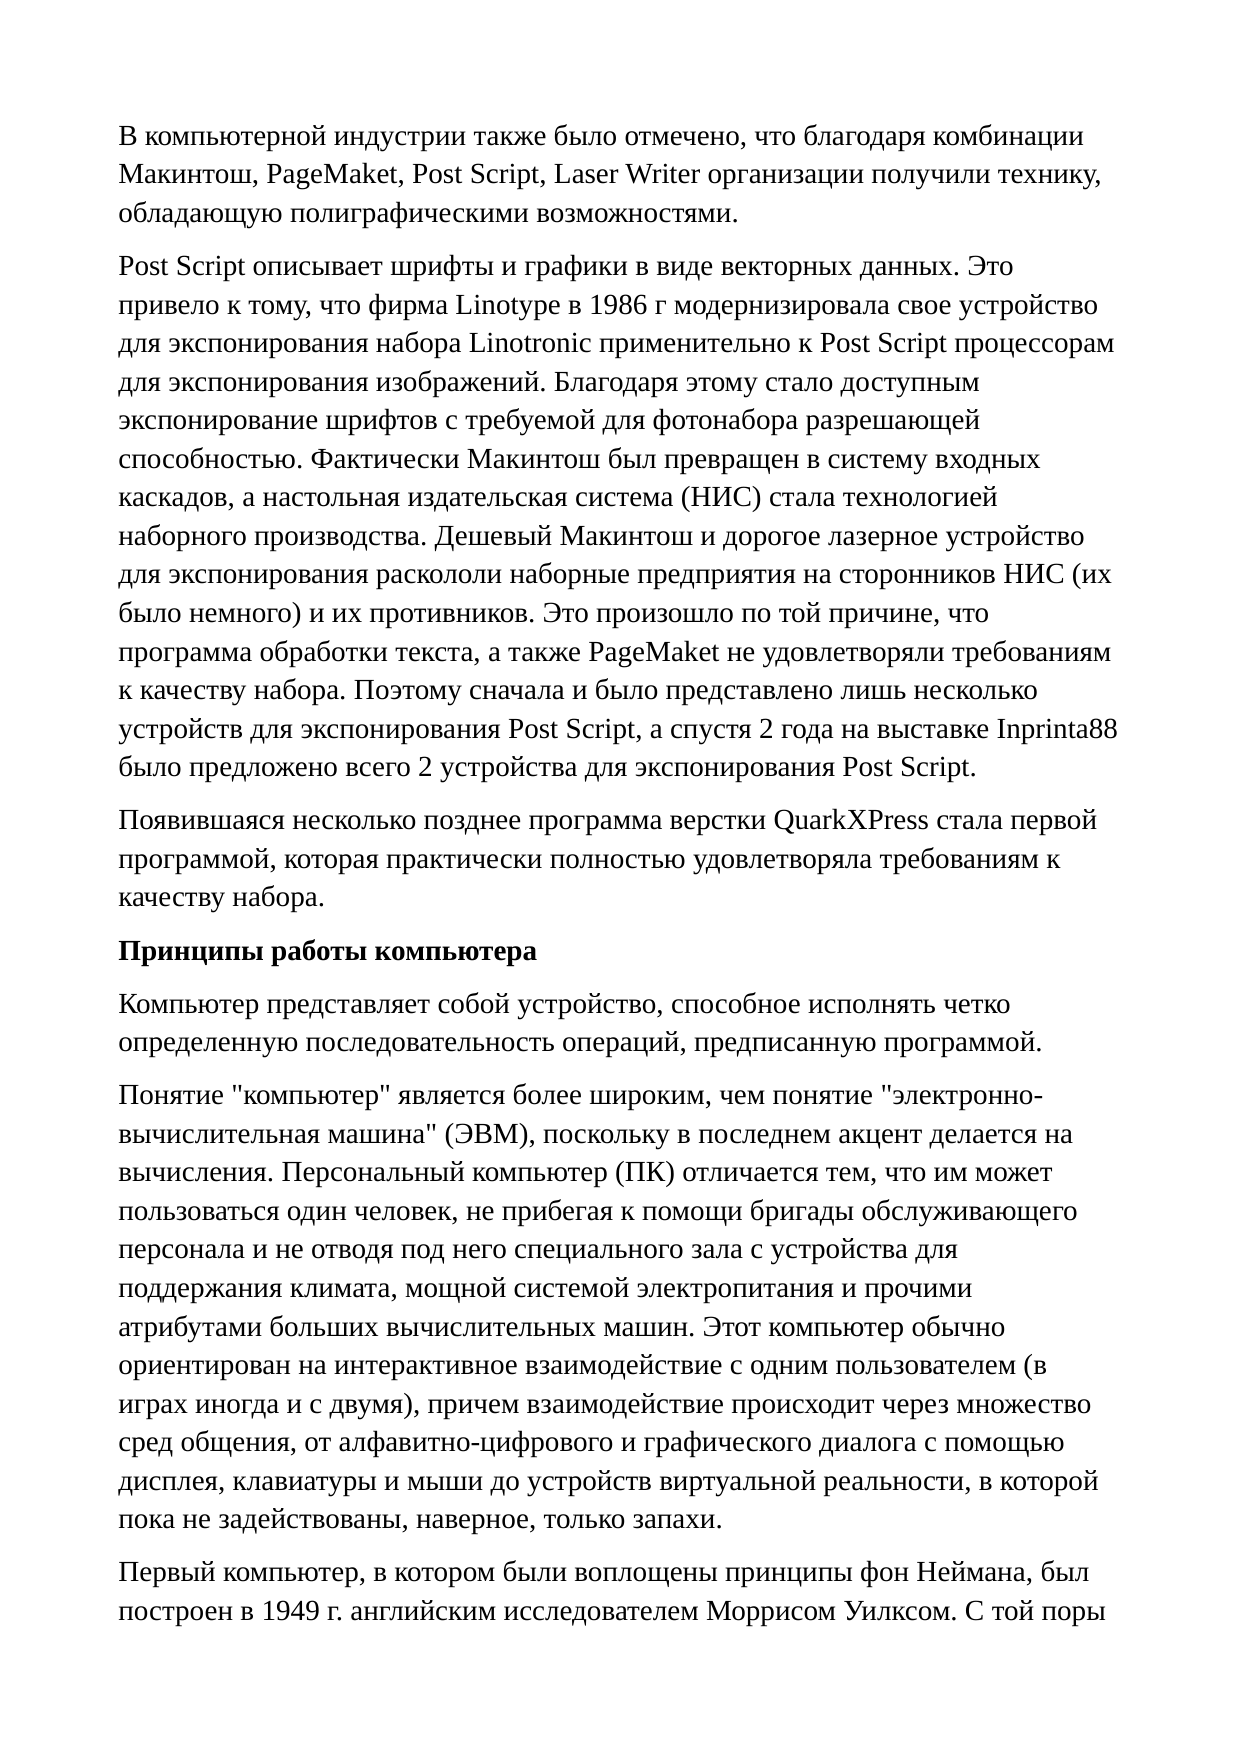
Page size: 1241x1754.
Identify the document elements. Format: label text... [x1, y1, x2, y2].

text Post Script описывает шрифты и графики в виде векторных данных. Это привело к тому, что фирма Linotype в 1986 г модернизировала свое устройство для экспонирования набора Linotronic применительно к Post Script процессорам для экспонирования изображений. Благодаря этому стало доступным экспонирование шрифтов с требуемой для фотонабора разрешающей способностью. Фактически Макинтош был превращен в систему входных каскадов, а настольная издательская система (НИС) стала технологией наборного производства. Дешевый Макинтош и дорогое лазерное устройство для экспонирования раскололи наборные предприятия на сторонников НИС (их было немного) и их противников. Это произошло по той причине, что программа обработки текста, а также PageMaket не удовлетворяли требованиям к качеству набора. Поэтому сначала и было представлено лишь несколько устройств для экспонирования Post Script, а спустя 2 года на выставке Inprinta88 было предложено всего 2 устройства для экспонирования Post Script. [118, 248, 1122, 783]
text В компьютерной индустрии также было отмечено, что благодаря комбинации Макинтош, PageMaket, Post Script, Laser Writer организации получили технику, обладающую полиграфическими возможностями. [118, 118, 1122, 229]
text Компьютер представляет собой устройство, способное исполнять четко определенную последовательность операций, предписанную программой. [118, 986, 1122, 1058]
text Понятие "компьютер" является более широким, чем понятие "электронно-вычислительная машина" (ЭВМ), поскольку в последнем акцент делается на вычисления. Персональный компьютер (ПК) отличается тем, что им может пользоваться один человек, не прибегая к помощи бригады обслуживающего персонала и не отводя под него специального зала с устройства для поддержания климата, мощной системой электропитания и прочими атрибутами больших вычислительных машин. Этот компьютер обычно ориентирован на интерактивное взаимодействие с одним пользователем (в играх иногда и с двумя), причем взаимодействие происходит через множество сред общения, от алфавитно-цифрового и графического диалога с помощью дисплея, клавиатуры и мыши до устройств виртуальной реальности, в которой пока не задействованы, наверное, только запахи. [118, 1077, 1122, 1535]
text Принципы работы компьютера [118, 933, 1122, 966]
text Первый компьютер, в котором были воплощены принципы фон Неймана, был построен в 1949 г. английским исследователем Моррисом Уилксом. С той поры [118, 1554, 1122, 1627]
text Появившаяся несколько позднее программа верстки QuarkXPress стала первой программой, которая практически полностью удовлетворяла требованиям к качеству набора. [118, 802, 1122, 913]
